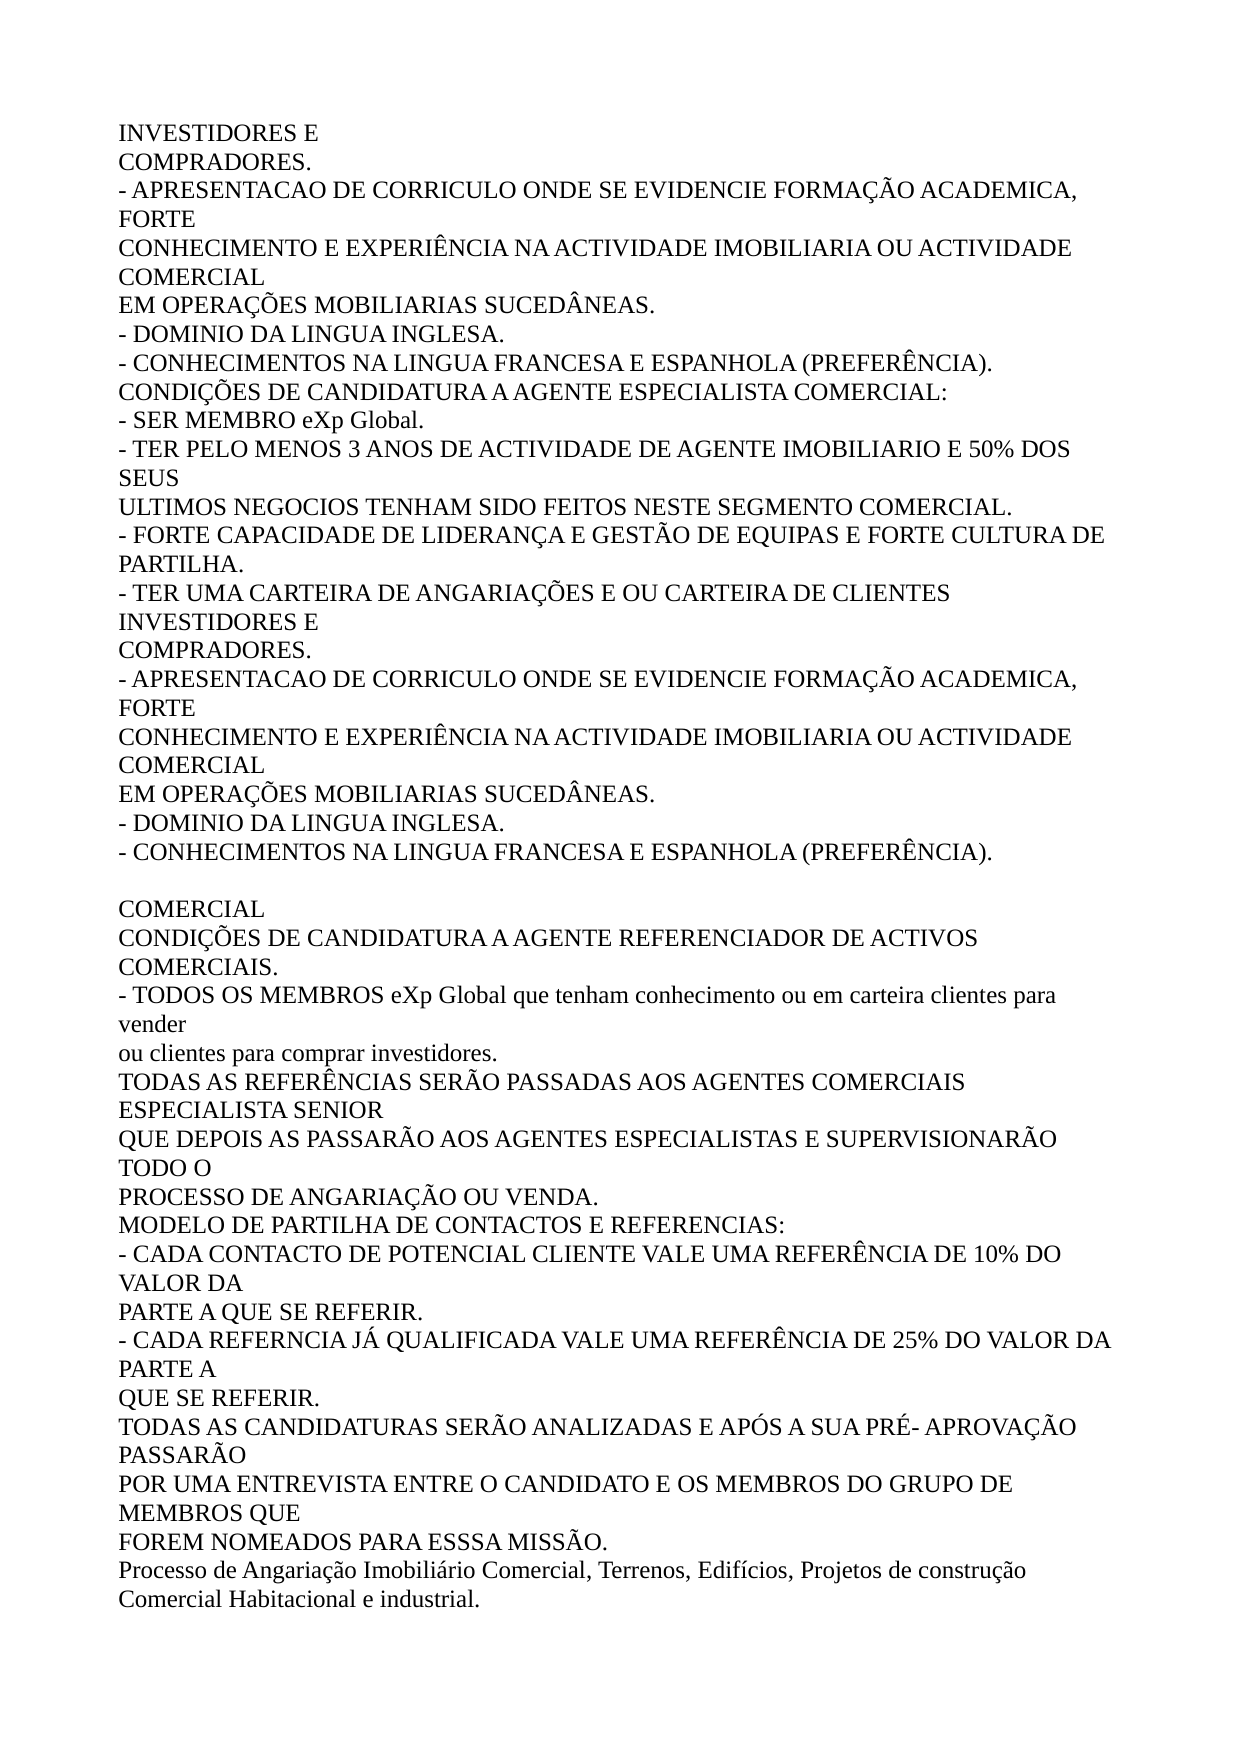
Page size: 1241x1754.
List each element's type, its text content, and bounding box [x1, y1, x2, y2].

table_cell INVESTIDORES E COMPRADORES. - APRESENTACAO DE CORRICULO ONDE SE EVIDENCIE FORMAÇÃO ACADEMICA, FORTE CONHECIMENTO E EXPERIÊNCIA NA ACTIVIDADE IMOBILIARIA OU ACTIVIDADE COMERCIAL EM OPERAÇÕES MOBILIARIAS SUCEDÂNEAS. - DOMINIO DA LINGUA INGLESA. - CONHECIMENTOS NA LINGUA FRANCESA E ESPANHOLA (PREFERÊNCIA). CONDIÇÕES DE CANDIDATURA A AGENTE ESPECIALISTA COMERCIAL: - SER MEMBRO eXp Global. - TER PELO MENOS 3 ANOS DE ACTIVIDADE DE AGENTE IMOBILIARIO E 50% DOS SEUS ULTIMOS NEGOCIOS TENHAM SIDO FEITOS NESTE SEGMENTO COMERCIAL. - FORTE CAPACIDADE DE LIDERANÇA E GESTÃO DE EQUIPAS E FORTE CULTURA DE PARTILHA. - TER UMA CARTEIRA DE ANGARIAÇÕES E OU CARTEIRA DE CLIENTES INVESTIDORES E COMPRADORES. - APRESENTACAO DE CORRICULO ONDE SE EVIDENCIE FORMAÇÃO ACADEMICA, FORTE CONHECIMENTO E EXPERIÊNCIA NA ACTIVIDADE IMOBILIARIA OU ACTIVIDADE COMERCIAL EM OPERAÇÕES MOBILIARIAS SUCEDÂNEAS. - DOMINIO DA LINGUA INGLESA. - CONHECIMENTOS NA LINGUA FRANCESA E ESPANHOLA (PREFERÊNCIA). COMERCIAL CONDIÇÕES DE CANDIDATURA A AGENTE REFERENCIADOR DE ACTIVOS COMERCIAIS. - TODOS OS MEMBROS eXp Global que tenham conhecimento ou em carteira clientes para vender ou clientes para comprar investidores. TODAS AS REFERÊNCIAS SERÃO PASSADAS AOS AGENTES COMERCIAIS ESPECIALISTA SENIOR QUE DEPOIS AS PASSARÃO AOS AGENTES ESPECIALISTAS E SUPERVISIONARÃO TODO O PROCESSO DE ANGARIAÇÃO OU VENDA. MODELO DE PARTILHA DE CONTACTOS E REFERENCIAS: - CADA CONTACTO DE POTENCIAL CLIENTE VALE UMA REFERÊNCIA DE 10% DO VALOR DA PARTE A QUE SE REFERIR. - CADA REFERNCIA JÁ QUALIFICADA VALE UMA REFERÊNCIA DE 25% DO VALOR DA PARTE A QUE SE REFERIR. TODAS AS CANDIDATURAS SERÃO ANALIZADAS E APÓS A SUA PRÉ- APROVAÇÃO PASSARÃO POR UMA ENTREVISTA ENTRE O CANDIDATO E OS MEMBROS DO GRUPO DE MEMBROS QUE FOREM NOMEADOS PARA ESSSA MISSÃO. Processo de Angariação Imobiliário Comercial, Terrenos, Edifícios, Projetos de construção Comercial Habitacional e industrial. [118, 118, 1122, 1613]
